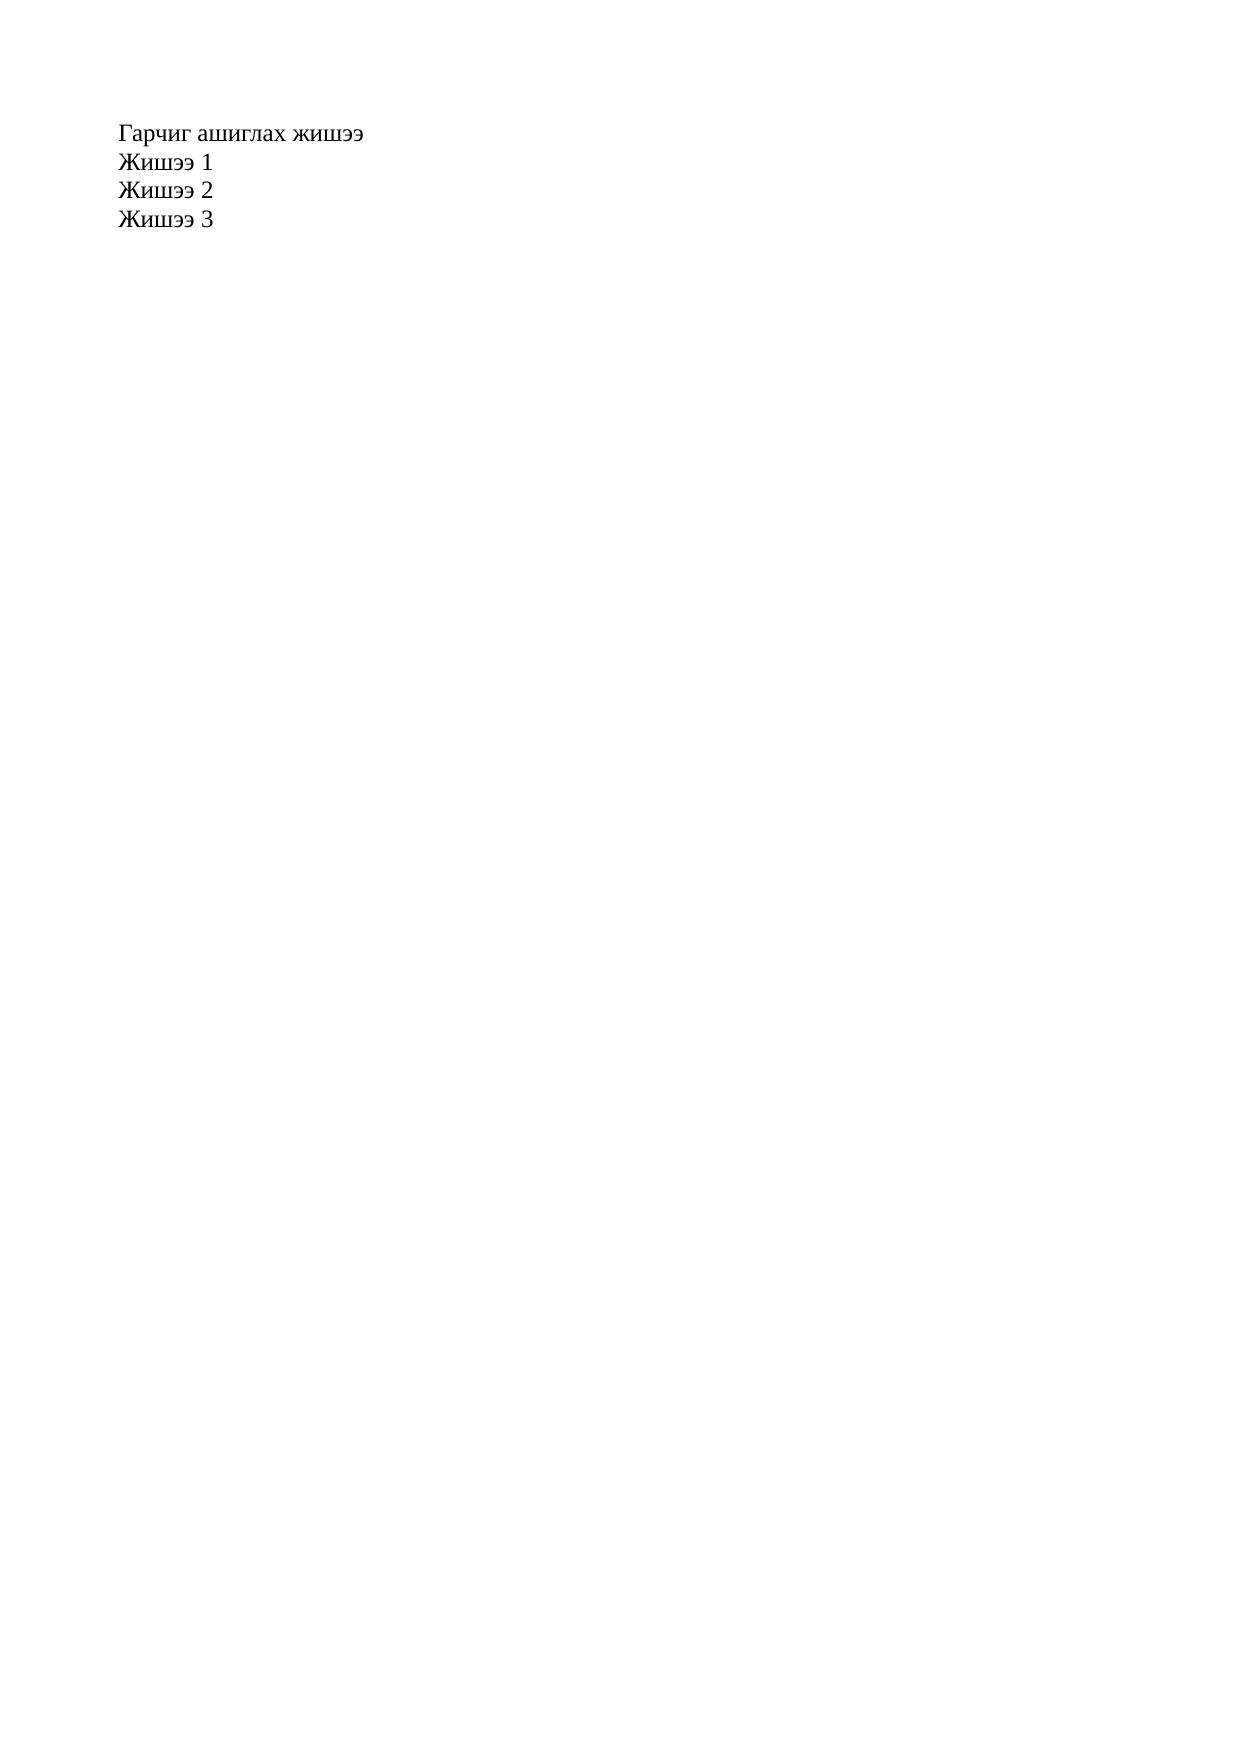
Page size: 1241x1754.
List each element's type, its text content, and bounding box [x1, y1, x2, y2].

text Жишээ 3 [118, 204, 1122, 233]
text Жишээ 1 [118, 147, 1122, 176]
text Гарчиг ашиглах жишээ [118, 118, 1122, 147]
text Жишээ 2 [118, 176, 1122, 204]
